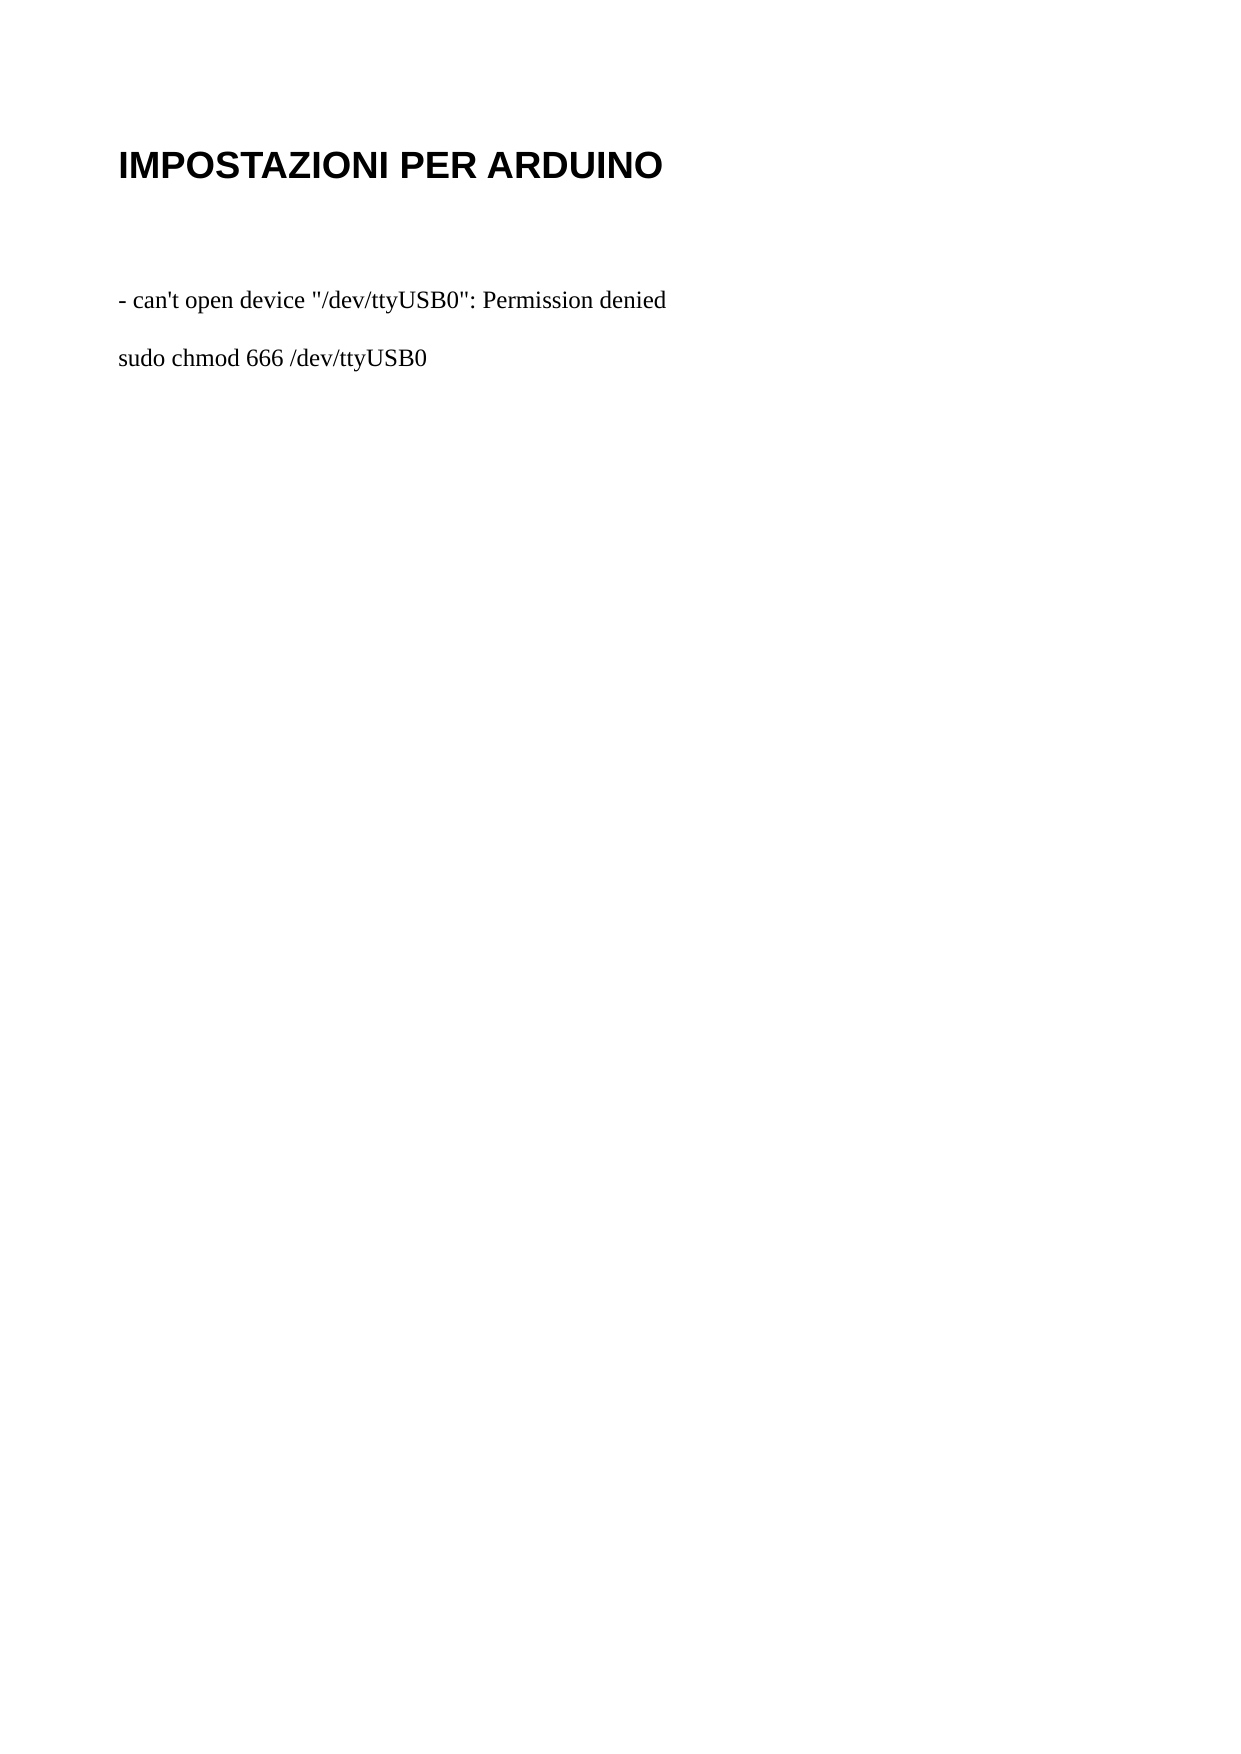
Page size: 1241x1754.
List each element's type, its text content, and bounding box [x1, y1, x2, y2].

text - can't open device "/dev/ttyUSB0": Permission denied [118, 286, 1122, 314]
subtitle IMPOSTAZIONI PER ARDUINO [118, 143, 1122, 187]
text sudo chmod 666 /dev/ttyUSB0 [118, 343, 1122, 372]
